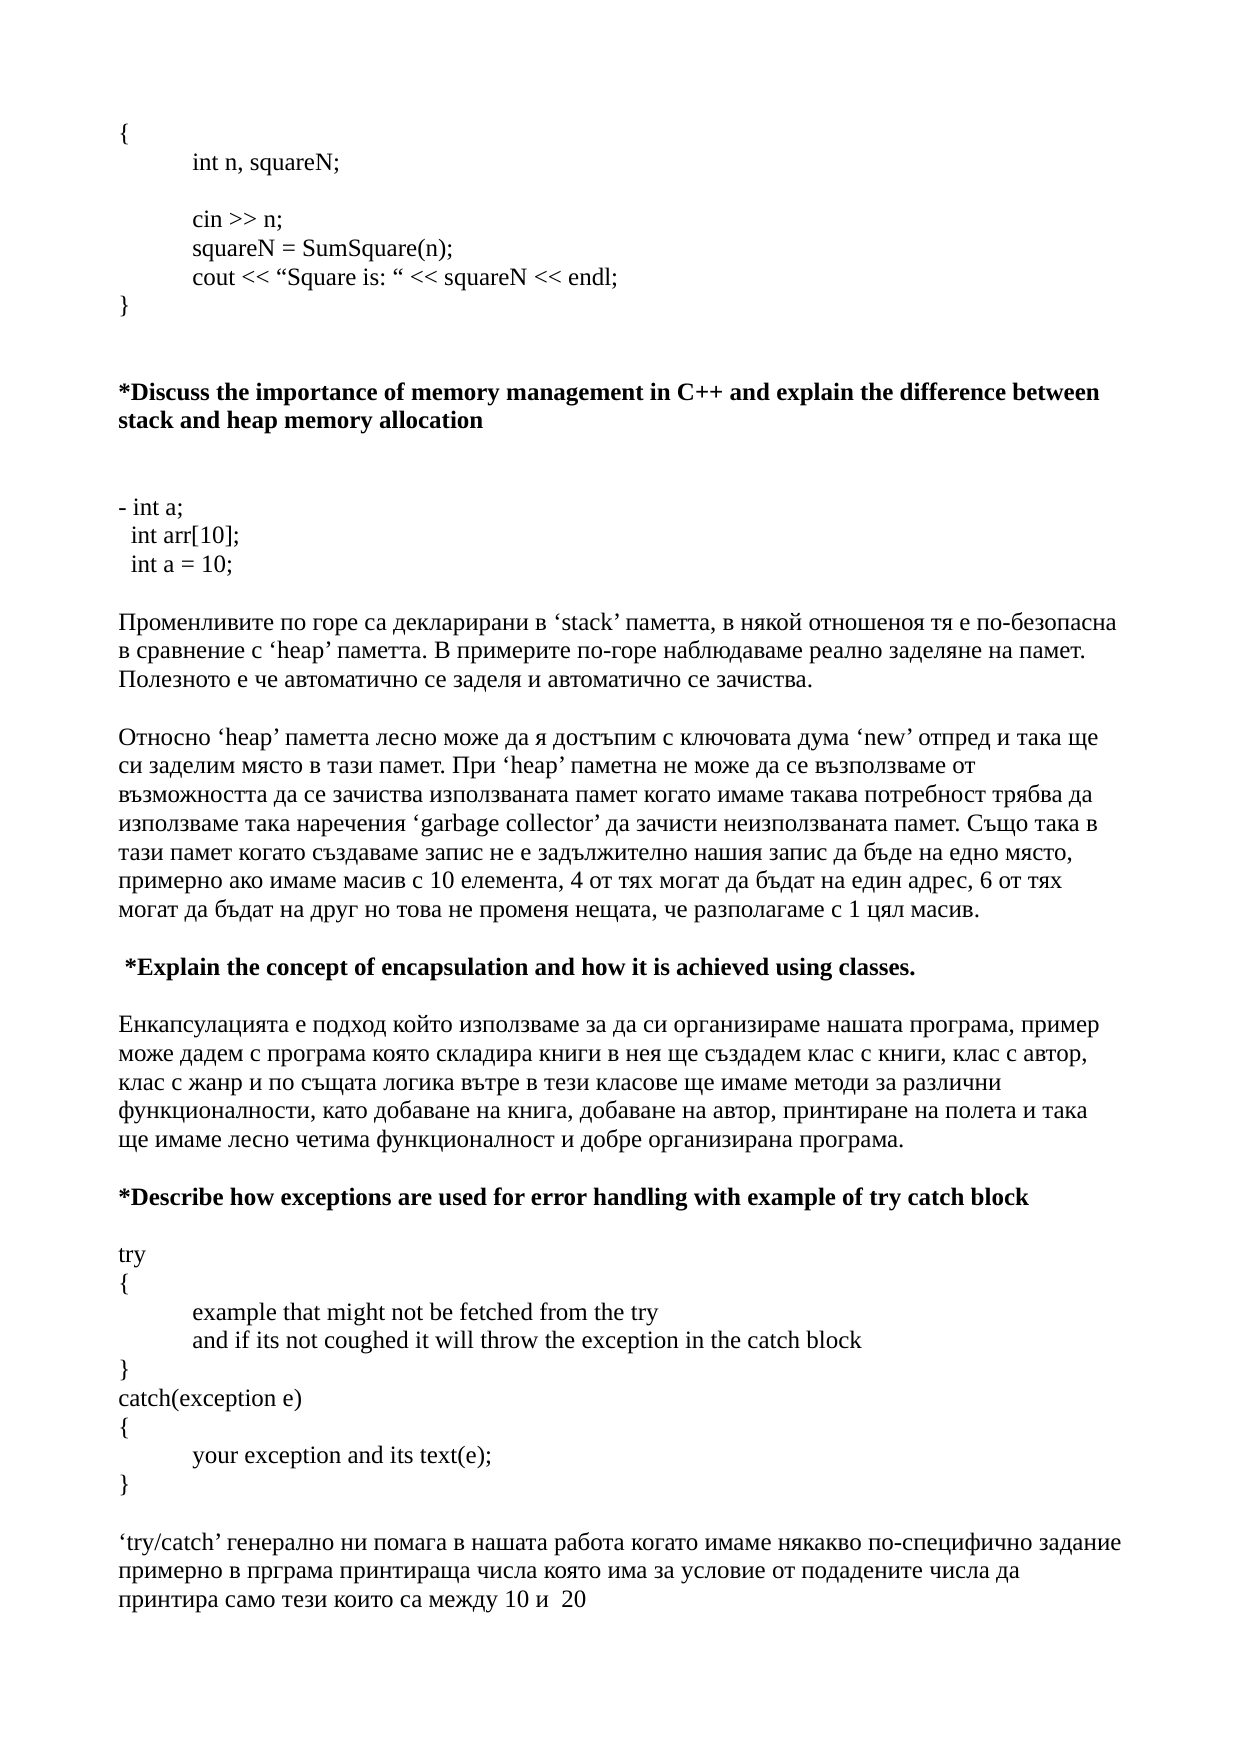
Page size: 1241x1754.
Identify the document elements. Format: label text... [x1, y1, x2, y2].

text int arr[10]; [118, 521, 1122, 549]
text { [118, 1268, 1122, 1297]
text Относно ‘heap’ паметта лесно може да я достъпим с ключовата дума ‘new’ отпред и така ще си заделим място в тази памет. При ‘heap’ паметна не може да се възползваме от възможността да се зачиства използваната памет когато имаме такава потребност трябва да използваме така наречения ‘garbage collector’ да зачисти неизползваната памет. Също така в тази памет когато създаваме запис не е задължително нашия запис да бъде на едно място, примерно ако имаме масив с 10 елемента, 4 от тях могат да бъдат на един адрес, 6 от тях могат да бъдат на друг но това не променя нещата, че разполагаме с 1 цял масив. [118, 722, 1122, 923]
text int a = 10; [118, 549, 1122, 578]
text your exception and its text(e); [118, 1441, 1122, 1469]
text squareN = SumSquare(n); [118, 233, 1122, 262]
text ‘try/catch’ генерално ни помага в нашата работа когато имаме някакво по-специфично задание [118, 1527, 1122, 1556]
text примерно в прграма принтираща числа която има за условие от подадените числа да принтира само тези които са между 10 и 20 [118, 1556, 1122, 1613]
text cin >> n; [118, 204, 1122, 233]
text example that might not be fetched from the try [118, 1297, 1122, 1326]
text cout << “Square is: “ << squareN << endl; [118, 262, 1122, 291]
text catch(exception e) [118, 1383, 1122, 1412]
text *Describe how exceptions are used for error handling with example of try catch block [118, 1182, 1122, 1211]
text and if its not coughed it will throw the exception in the catch block [118, 1326, 1122, 1354]
text Енкапсулацията е подход който използваме за да си организираме нашата програма, пример може дадем с програма която складира книги в нея ще създадем клас с книги, клас с автор, клас с жанр и по същата логика вътре в тези класове ще имаме методи за различни функционалности, като добаване на книга, добаване на автор, принтиране на полета и така ще имаме лесно четима функционалност и добре организирана програма. [118, 1009, 1122, 1153]
text } [118, 1469, 1122, 1498]
text { [118, 1412, 1122, 1441]
text - int a; [118, 492, 1122, 521]
text try [118, 1239, 1122, 1268]
text { [118, 118, 1122, 147]
text *Discuss the importance of memory management in C++ and explain the difference between stack and heap memory allocation [118, 377, 1122, 434]
text int n, squareN; [118, 147, 1122, 176]
text } [118, 1354, 1122, 1383]
text } [118, 291, 1122, 319]
text *Explain the concept of encapsulation and how it is achieved using classes. [118, 952, 1122, 981]
text Променливите по горе са декларирани в ‘stack’ паметта, в някой отношеноя тя е по-безопасна в сравнение с ‘heap’ паметта. В примерите по-горе наблюдаваме реално заделяне на памет. Полезното е че автоматично се заделя и автоматично се зачиства. [118, 607, 1122, 693]
